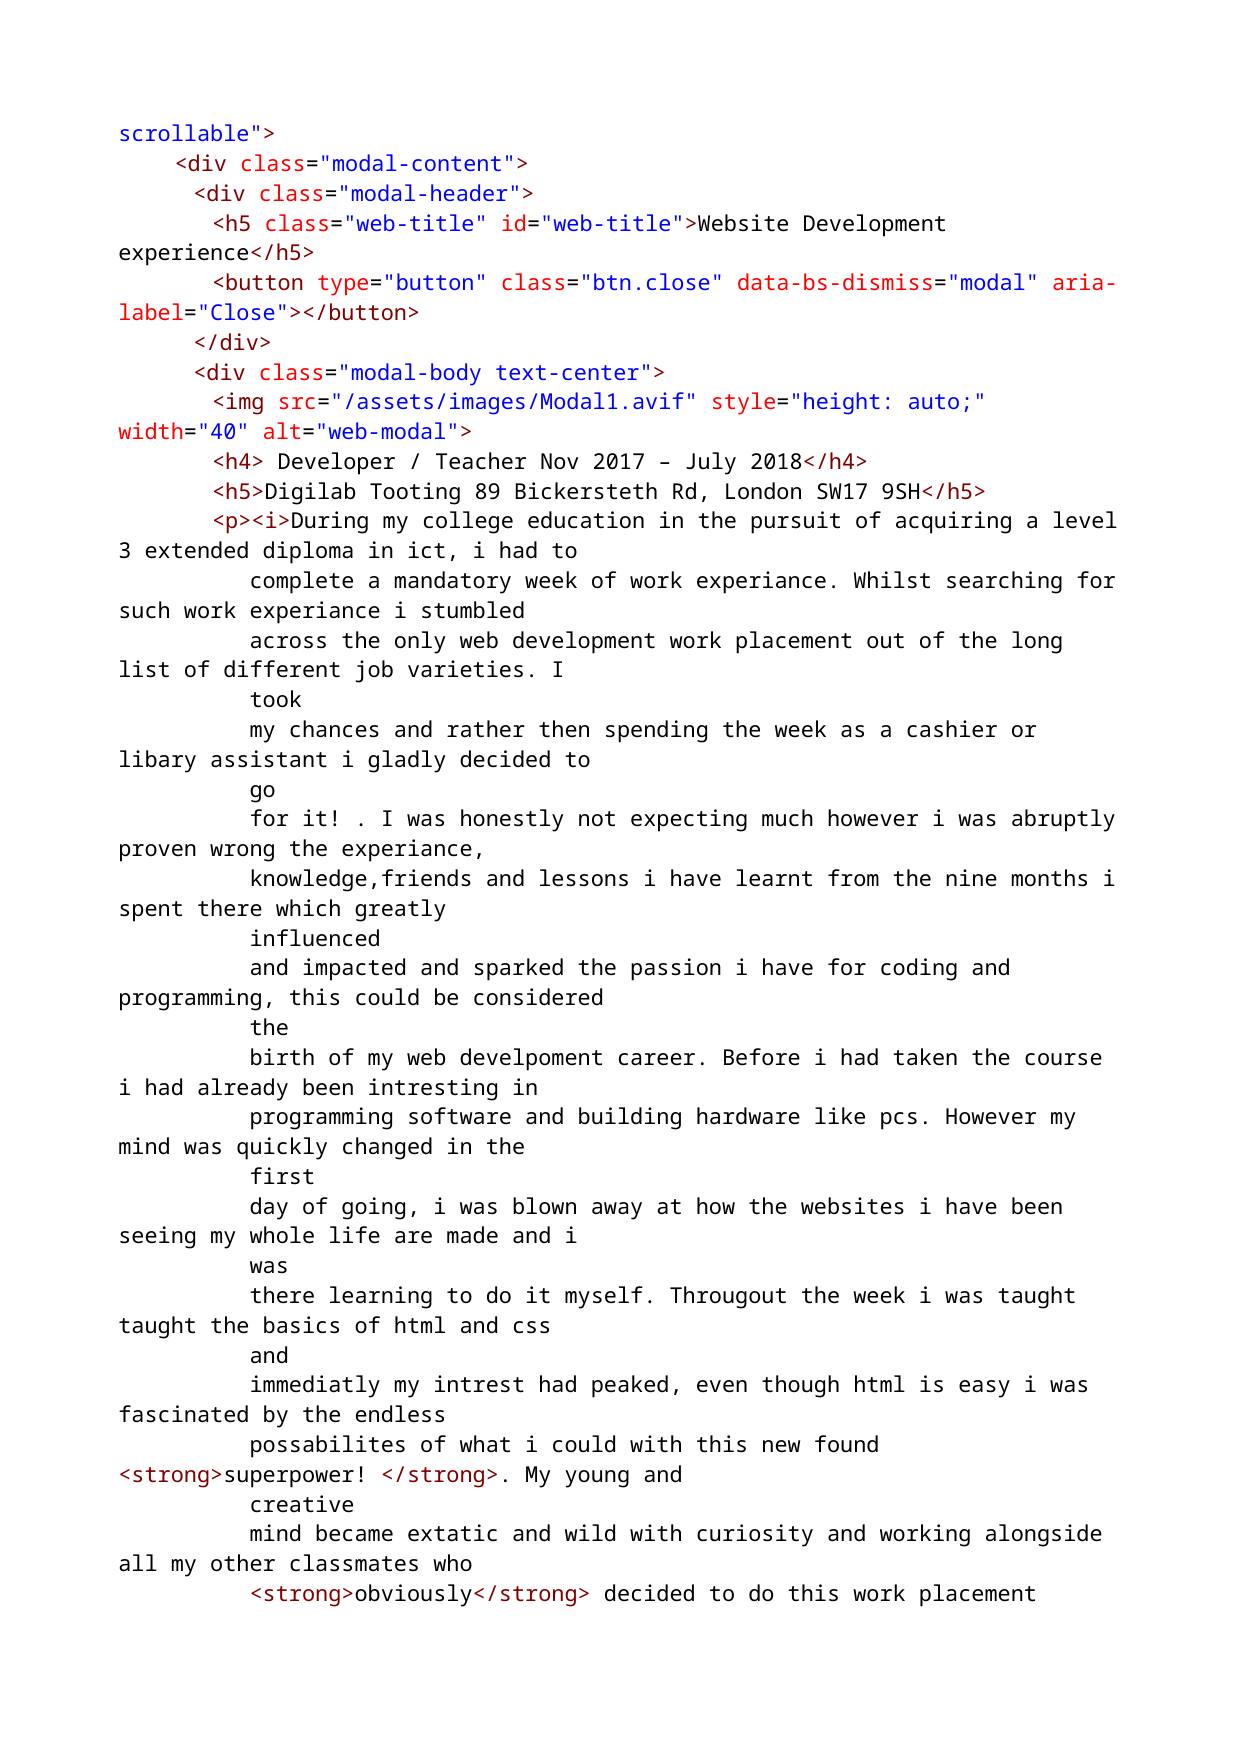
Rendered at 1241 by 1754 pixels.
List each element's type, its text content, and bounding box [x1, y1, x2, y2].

text my chances and rather then spending the week as a cashier or libary assistant i gladly decided to [118, 714, 1122, 773]
text the [118, 1012, 1122, 1042]
text creative [118, 1488, 1122, 1518]
text mind became extatic and wild with curiosity and working alongside all my other classmates who [118, 1518, 1122, 1578]
text <strong>obviously</strong> decided to do this work placement [118, 1578, 1122, 1608]
text possabilites of what i could with this new found <strong>superpower! </strong>. My young and [118, 1429, 1122, 1488]
text complete a mandatory week of work experiance. Whilst searching for such work experiance i stumbled [118, 565, 1122, 624]
text there learning to do it myself. Througout the week i was taught taught the basics of html and css [118, 1280, 1122, 1339]
text across the only web development work placement out of the long list of different job varieties. I [118, 624, 1122, 684]
text took [118, 684, 1122, 714]
text day of going, i was blown away at how the websites i have been seeing my whole life are made and i [118, 1191, 1122, 1250]
text birth of my web develpoment career. Before i had taken the course i had already been intresting in [118, 1042, 1122, 1101]
text <div class="modal-header"> [118, 178, 1122, 207]
text and [118, 1339, 1122, 1369]
text </div> [118, 327, 1122, 356]
text <div class="modal-content"> [118, 148, 1122, 178]
text immediatly my intrest had peaked, even though html is easy i was fascinated by the endless [118, 1369, 1122, 1429]
text <h4> Developer / Teacher Nov 2017 – July 2018</h4> [118, 446, 1122, 476]
text go [118, 773, 1122, 803]
text <h5 class="web-title" id="web-title">Website Development experience</h5> [118, 207, 1122, 267]
text <p><i>During my college education in the pursuit of acquiring a level 3 extended diploma in ict, i had to [118, 505, 1122, 565]
text and impacted and sparked the passion i have for coding and programming, this could be considered [118, 952, 1122, 1012]
text <img src="/assets/images/Modal1.avif" style="height: auto;" width="40" alt="web-modal"> [118, 386, 1122, 446]
text programming software and building hardware like pcs. However my mind was quickly changed in the [118, 1101, 1122, 1161]
text <h5>Digilab Tooting 89 Bickersteth Rd, London SW17 9SH</h5> [118, 476, 1122, 505]
text knowledge,friends and lessons i have learnt from the nine months i spent there which greatly [118, 863, 1122, 922]
text was [118, 1250, 1122, 1280]
text for it! . I was honestly not expecting much however i was abruptly proven wrong the experiance, [118, 803, 1122, 863]
text <button type="button" class="btn.close" data-bs-dismiss="modal" aria-label="Close"></button> [118, 267, 1122, 327]
text <div class="modal-body text-center"> [118, 356, 1122, 386]
text first [118, 1161, 1122, 1191]
text scrollable"> [118, 118, 1122, 148]
text influenced [118, 922, 1122, 952]
